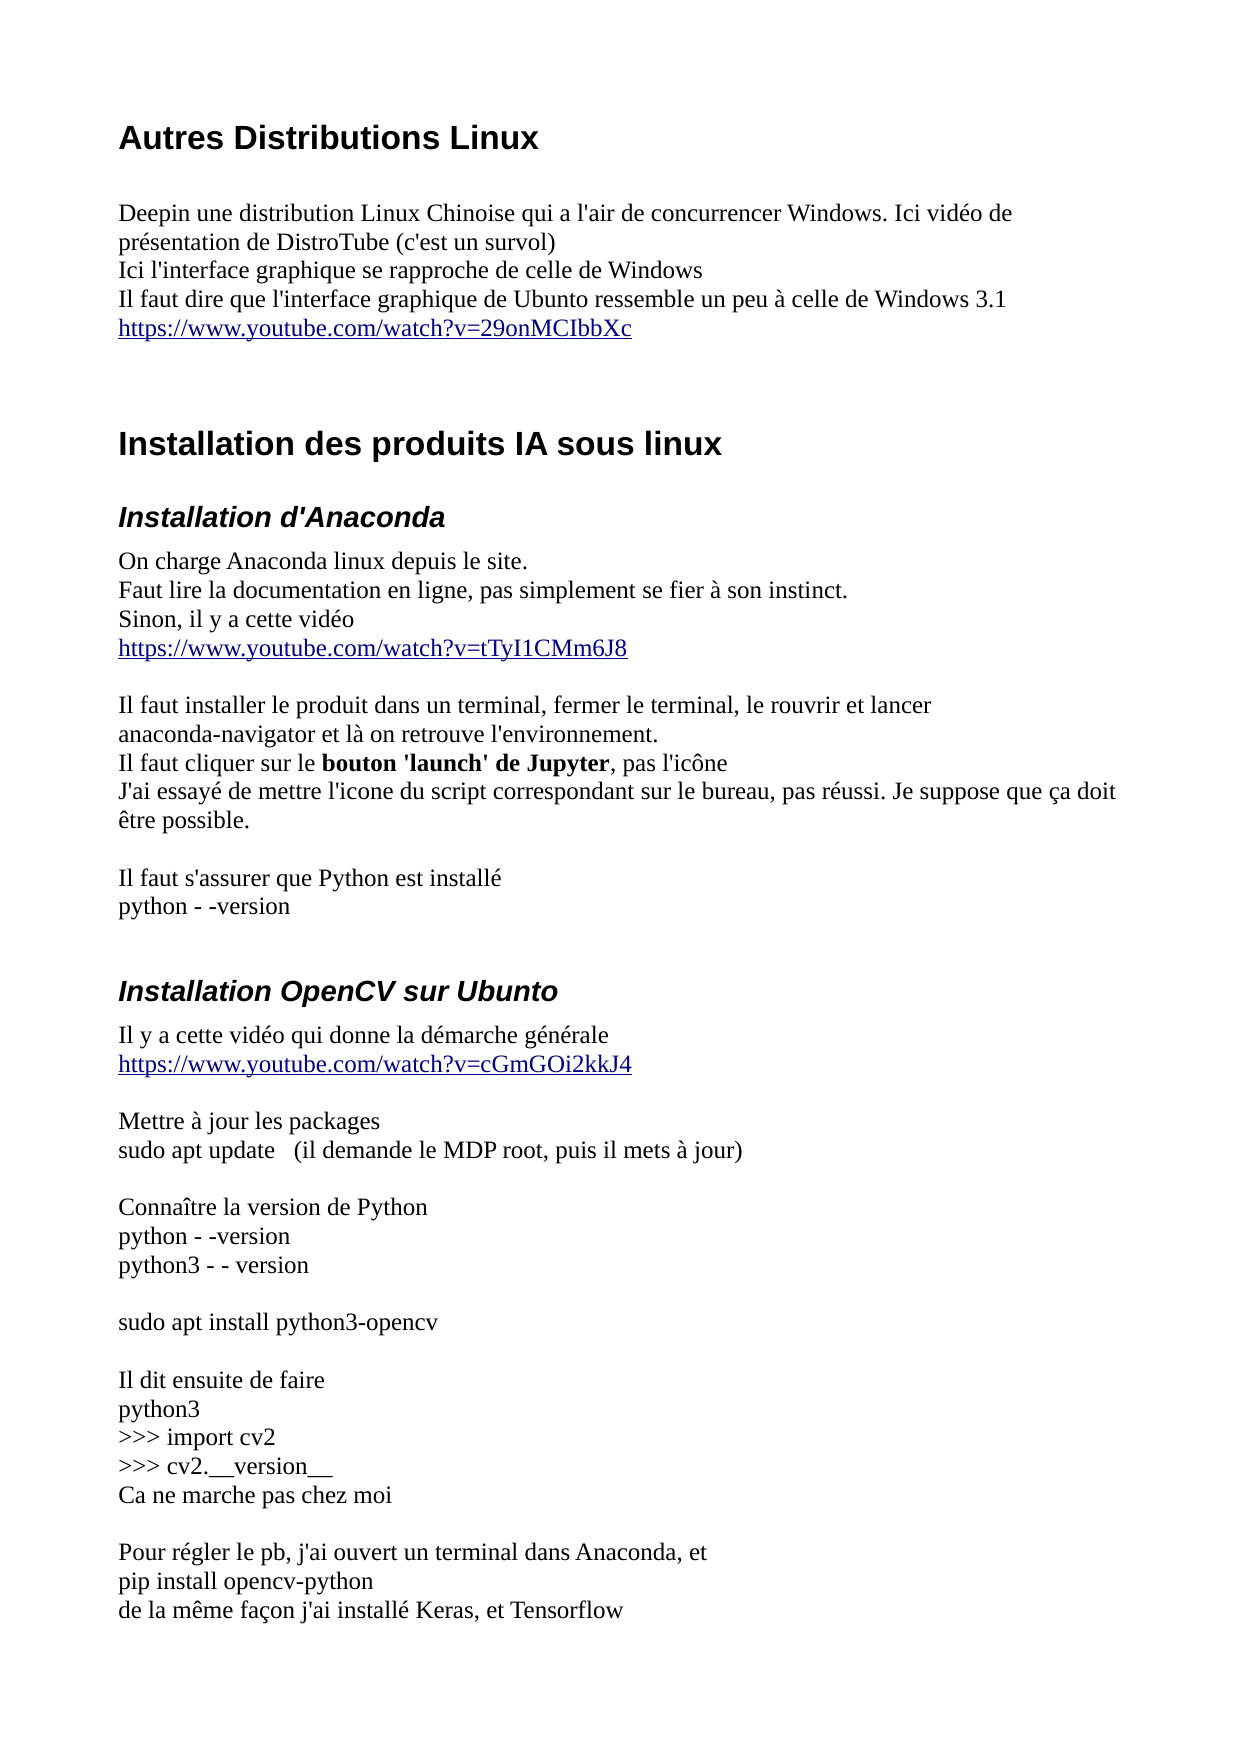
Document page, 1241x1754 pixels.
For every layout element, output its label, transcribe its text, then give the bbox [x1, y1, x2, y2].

subtitle Installation d'Anaconda [118, 500, 1122, 534]
text sudo apt install python3-opencv [118, 1307, 1122, 1336]
text Il faut cliquer sur le bouton 'launch' de Jupyter, pas l'icône [118, 748, 1122, 776]
text On charge Anaconda linux depuis le site. [118, 546, 1122, 575]
text python3 [118, 1394, 1122, 1422]
text Il faut dire que l'interface graphique de Ubunto ressemble un peu à celle de Windows 3.1 [118, 284, 1122, 313]
text Sinon, il y a cette vidéo [118, 604, 1122, 633]
text Il dit ensuite de faire [118, 1365, 1122, 1394]
subtitle Installation des produits IA sous linux [118, 424, 1122, 463]
text pip install opencv-python [118, 1566, 1122, 1595]
text python - -version [118, 1221, 1122, 1250]
text Ca ne marche pas chez moi [118, 1480, 1122, 1509]
text Mettre à jour les packages [118, 1106, 1122, 1135]
text https://www.youtube.com/watch?v=cGmGOi2kkJ4 [118, 1049, 1122, 1077]
text Faut lire la documentation en ligne, pas simplement se fier à son instinct. [118, 575, 1122, 604]
text Pour régler le pb, j'ai ouvert un terminal dans Anaconda, et [118, 1537, 1122, 1566]
text sudo apt update (il demande le MDP root, puis il mets à jour) [118, 1135, 1122, 1164]
text Il y a cette vidéo qui donne la démarche générale [118, 1020, 1122, 1049]
text Connaître la version de Python [118, 1192, 1122, 1221]
text Il faut s'assurer que Python est installé [118, 863, 1122, 891]
text Ici l'interface graphique se rapproche de celle de Windows [118, 256, 1122, 284]
text Deepin une distribution Linux Chinoise qui a l'air de concurrencer Windows. Ici vidéo de présentation de DistroTube (c'est un survol) [118, 198, 1122, 256]
text J'ai essayé de mettre l'icone du script correspondant sur le bureau, pas réussi. Je suppose que ça doit être possible. [118, 776, 1122, 834]
text anaconda-navigator et là on retrouve l'environnement. [118, 719, 1122, 748]
text python3 - - version [118, 1250, 1122, 1279]
subtitle Installation OpenCV sur Ubunto [118, 974, 1122, 1007]
text python - -version [118, 891, 1122, 920]
text https://www.youtube.com/watch?v=tTyI1CMm6J8 [118, 633, 1122, 661]
text >>> import cv2 [118, 1422, 1122, 1451]
text de la même façon j'ai installé Keras, et Tensorflow [118, 1595, 1122, 1624]
text >>> cv2.__version__ [118, 1451, 1122, 1480]
subtitle Autres Distributions Linux [118, 118, 1122, 157]
text Il faut installer le produit dans un terminal, fermer le terminal, le rouvrir et lancer [118, 690, 1122, 719]
text https://www.youtube.com/watch?v=29onMCIbbXc [118, 313, 1122, 342]
